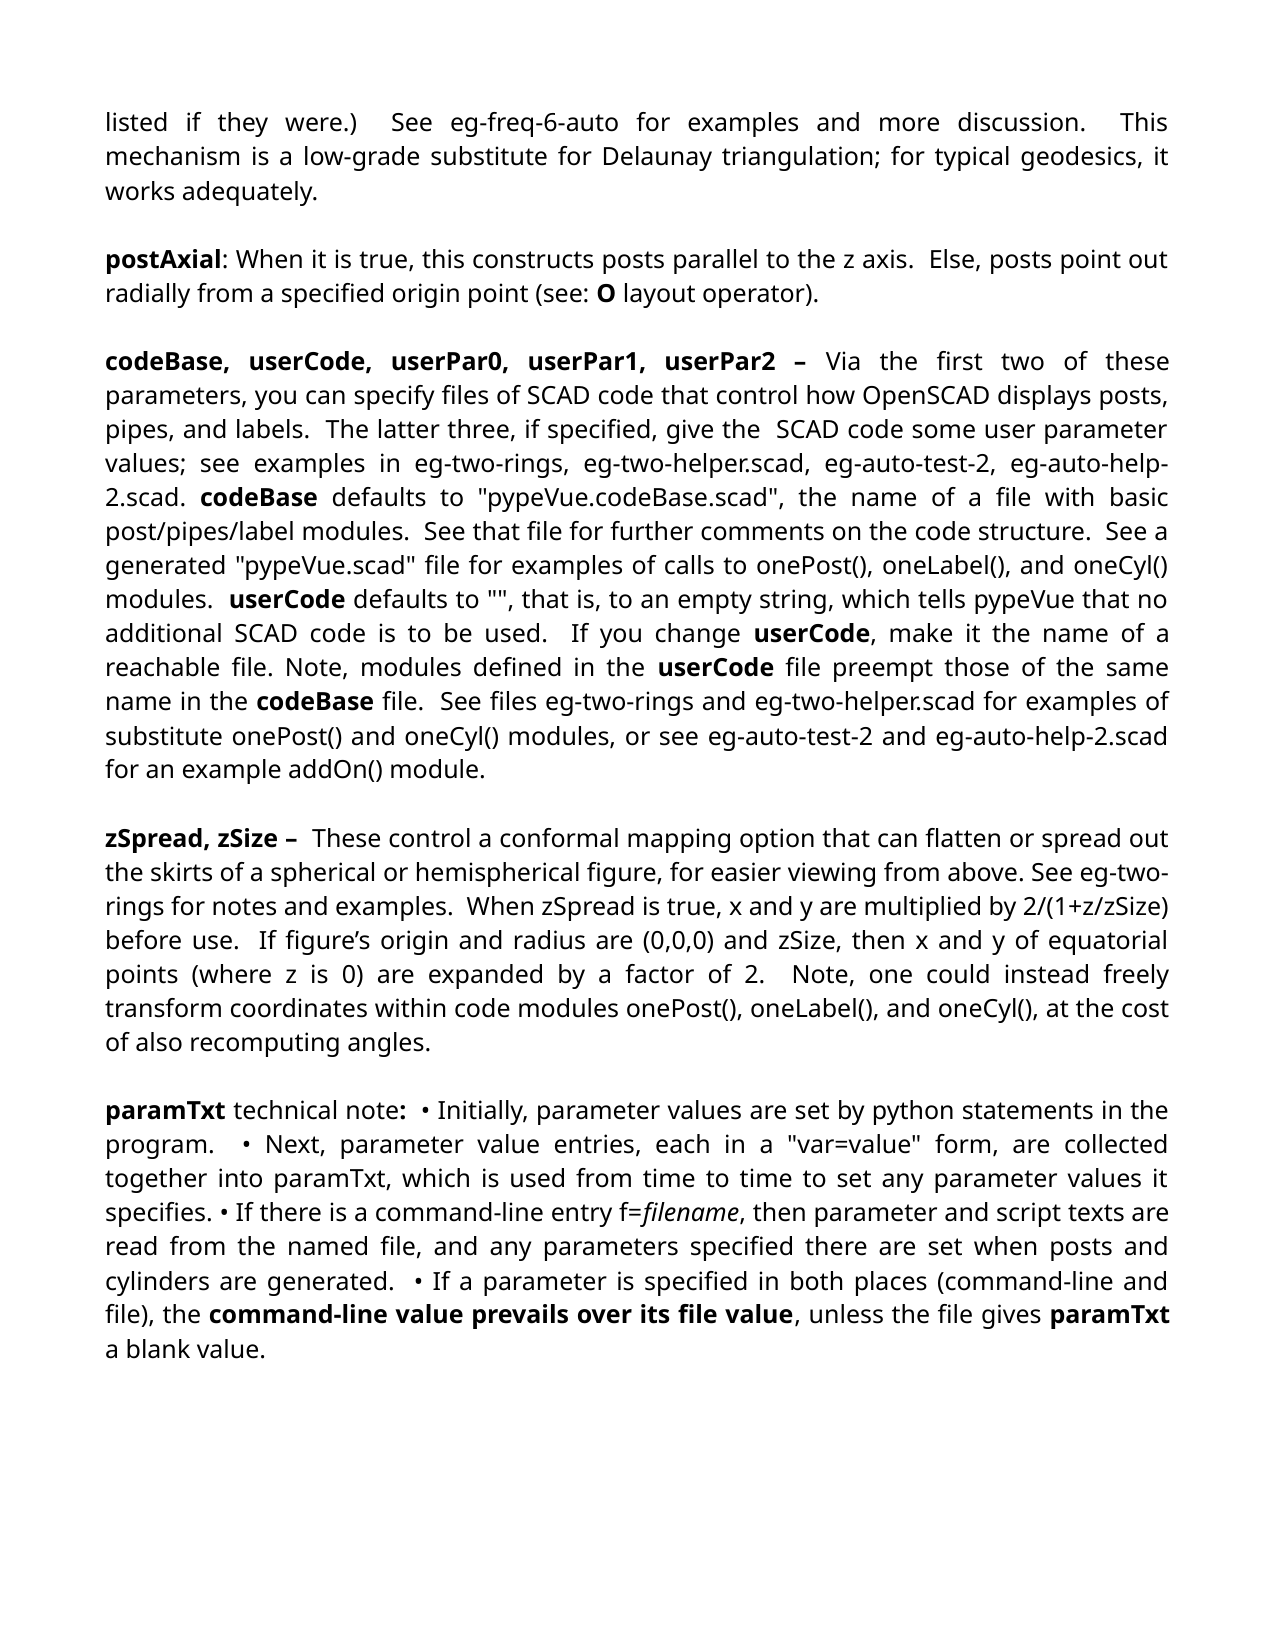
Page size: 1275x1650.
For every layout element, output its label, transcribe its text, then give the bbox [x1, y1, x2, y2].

text zSpread, zSize – These control a conformal mapping option that can flatten or spread out the skirts of a spherical or hemispherical figure, for easier viewing from above. See eg-two-rings for notes and examples. When zSpread is true, x and y are multiplied by 2/(1+z/zSize) before use. If figure’s origin and radius are (0,0,0) and zSize, then x and y of equatorial points (where z is 0) are expanded by a factor of 2. Note, one could instead freely transform coordinates within code modules onePost(), oneLabel(), and oneCyl(), at the cost of also recomputing angles. [105, 820, 1170, 1059]
text codeBase, userCode, userPar0, userPar1, userPar2 – Via the first two of these parameters, you can specify files of SCAD code that control how OpenSCAD displays posts, pipes, and labels. The latter three, if specified, give the SCAD code some user parameter values; see examples in eg-two-rings, eg-two-helper.scad, eg-auto-test-2, eg-auto-help-2.scad. codeBase defaults to "pypeVue.codeBase.scad", the name of a file with basic post/pipes/label modules. See that file for further comments on the code structure. See a generated "pypeVue.scad" file for examples of calls to onePost(), oneLabel(), and oneCyl() modules. userCode defaults to "", that is, to an empty string, which tells pypeVue that no additional SCAD code is to be used. If you change userCode, make it the name of a reachable file. Note, modules defined in the userCode file preempt those of the same name in the codeBase file. See files eg-two-rings and eg-two-helper.scad for examples of substitute onePost() and oneCyl() modules, or see eg-auto-test-2 and eg-auto-help-2.scad for an example addOn() module. [105, 343, 1170, 786]
text postAxial: When it is true, this constructs posts parallel to the z axis. Else, posts point out radially from a specified origin point (see: O layout operator). [105, 241, 1170, 309]
text listed if they were.) See eg-freq-6-auto for examples and more discussion. This mechanism is a low-grade substitute for Delaunay triangulation; for typical geodesics, it works adequately. [105, 105, 1170, 207]
text paramTxt technical note: • Initially, parameter values are set by python statements in the program. • Next, parameter value entries, each in a "var=value" form, are collected together into paramTxt, which is used from time to time to set any parameter values it specifies. • If there is a command-line entry f=filename, then parameter and script texts are read from the named file, and any parameters specified there are set when posts and cylinders are generated. • If a parameter is specified in both places (command-line and file), the command-line value prevails over its file value, unless the file gives paramTxt a blank value. [105, 1093, 1170, 1365]
